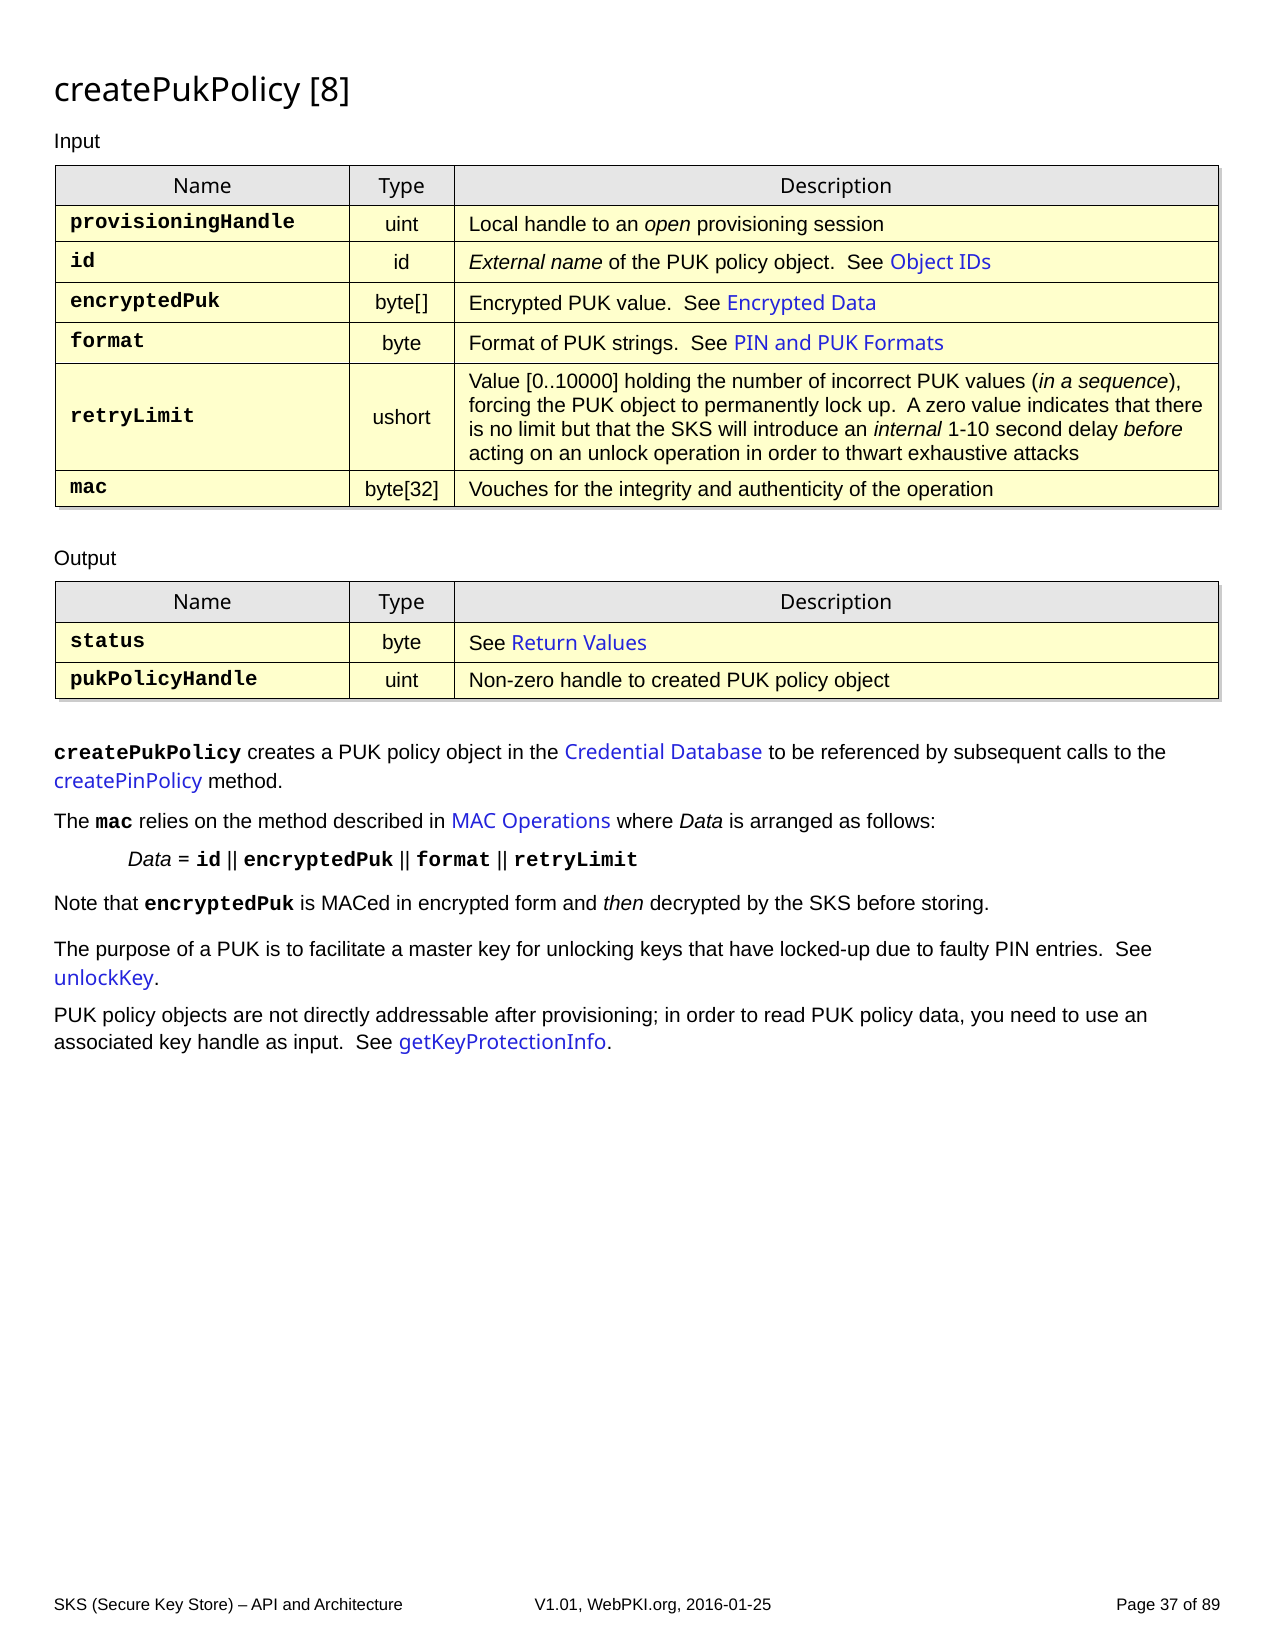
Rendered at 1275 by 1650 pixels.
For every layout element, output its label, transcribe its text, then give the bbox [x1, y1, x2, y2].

table_cell Non-zero handle to created PUK policy object [455, 663, 1218, 698]
table_cell status [56, 623, 349, 662]
table_cell External name of the PUK policy object. See Object IDs [455, 242, 1218, 282]
text createPukPolicy creates a PUK policy object in the Credential Database to be referenced by subsequent calls to the createPinPolicy method. [54, 737, 1221, 794]
table_cell See Return Values [455, 623, 1218, 662]
table_cell Format of PUK strings. See PIN and PUK Formats [455, 323, 1218, 362]
table_header Type [350, 166, 454, 205]
table_cell Encrypted PUK value. See Encrypted Data [455, 283, 1218, 322]
table_header Description [455, 582, 1218, 622]
table_cell Vouches for the integrity and authenticity of the operation [455, 471, 1218, 506]
table_header Type [350, 582, 454, 622]
table_header Description [455, 166, 1218, 205]
table_cell id [56, 242, 349, 282]
text Input [54, 129, 1221, 153]
table_cell Value [0..10000] holding the number of incorrect PUK values (in a sequence), forcing the PUK object to permanently lock up. A zero value indicates that there is no limit but that the SKS will introduce an internal 1‑10 second delay before acting on an unlock operation in order to thwart exhaustive attacks [455, 364, 1218, 470]
table_cell byte [350, 323, 454, 362]
table_cell mac [56, 471, 349, 506]
table_cell retryLimit [56, 364, 349, 470]
table_cell byte⁮[32] [350, 471, 454, 506]
text The purpose of a PUK is to facilitate a master key for unlocking keys that have locked-up due to faulty PIN entries. See unlockKey. [54, 934, 1221, 991]
table_cell uint [350, 206, 454, 241]
table_cell format [56, 323, 349, 362]
table_cell uint [350, 663, 454, 698]
table_cell provisioningHandle [56, 206, 349, 241]
table_cell byte [350, 623, 454, 662]
table_header Name [56, 166, 349, 205]
table_cell ushort [350, 364, 454, 470]
table_header Name [56, 582, 349, 622]
text PUK policy objects are not directly addressable after provisioning; in order to read PUK policy data, you need to use an associated key handle as input. See getKeyProtectionInfo. [54, 1003, 1221, 1055]
text Data = id || encryptedPuk || format || retryLimit [54, 844, 1221, 872]
table_cell pukPolicyHandle [56, 663, 349, 698]
table_cell byte[ ] [350, 283, 454, 322]
text The mac relies on the method described in MAC Operations where Data is arranged as follows: [54, 806, 1221, 835]
table_cell id [350, 242, 454, 282]
table_cell encryptedPuk [56, 283, 349, 322]
text Output [54, 546, 1221, 569]
text Note that encryptedPuk is MACed in encrypted form and then decrypted by the SKS before storing. [54, 890, 1221, 916]
table_cell Local handle to an open provisioning session [455, 206, 1218, 241]
subtitle createPukPolicy [8] [54, 66, 1221, 111]
